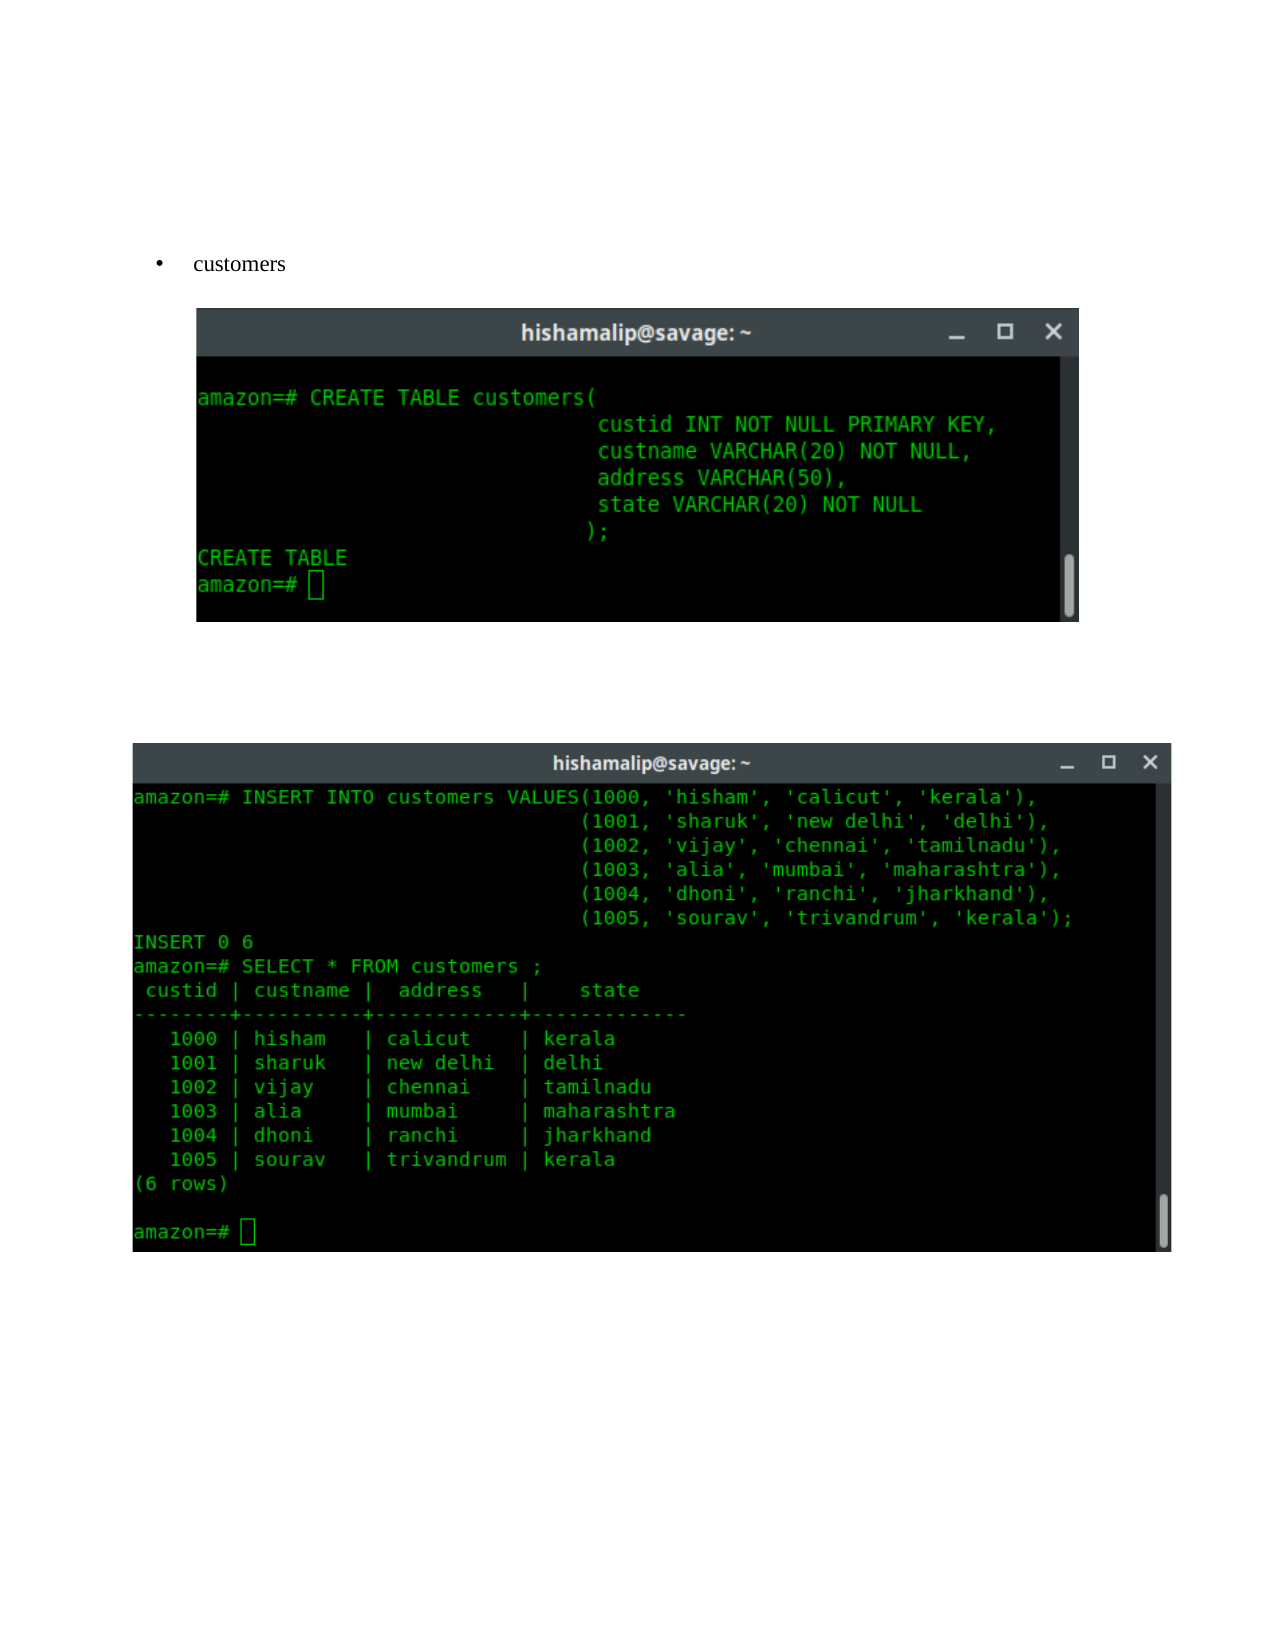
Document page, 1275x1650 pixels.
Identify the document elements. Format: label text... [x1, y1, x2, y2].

picture [132, 743, 1172, 1252]
picture [196, 308, 1079, 622]
list customers [156, 250, 1157, 276]
